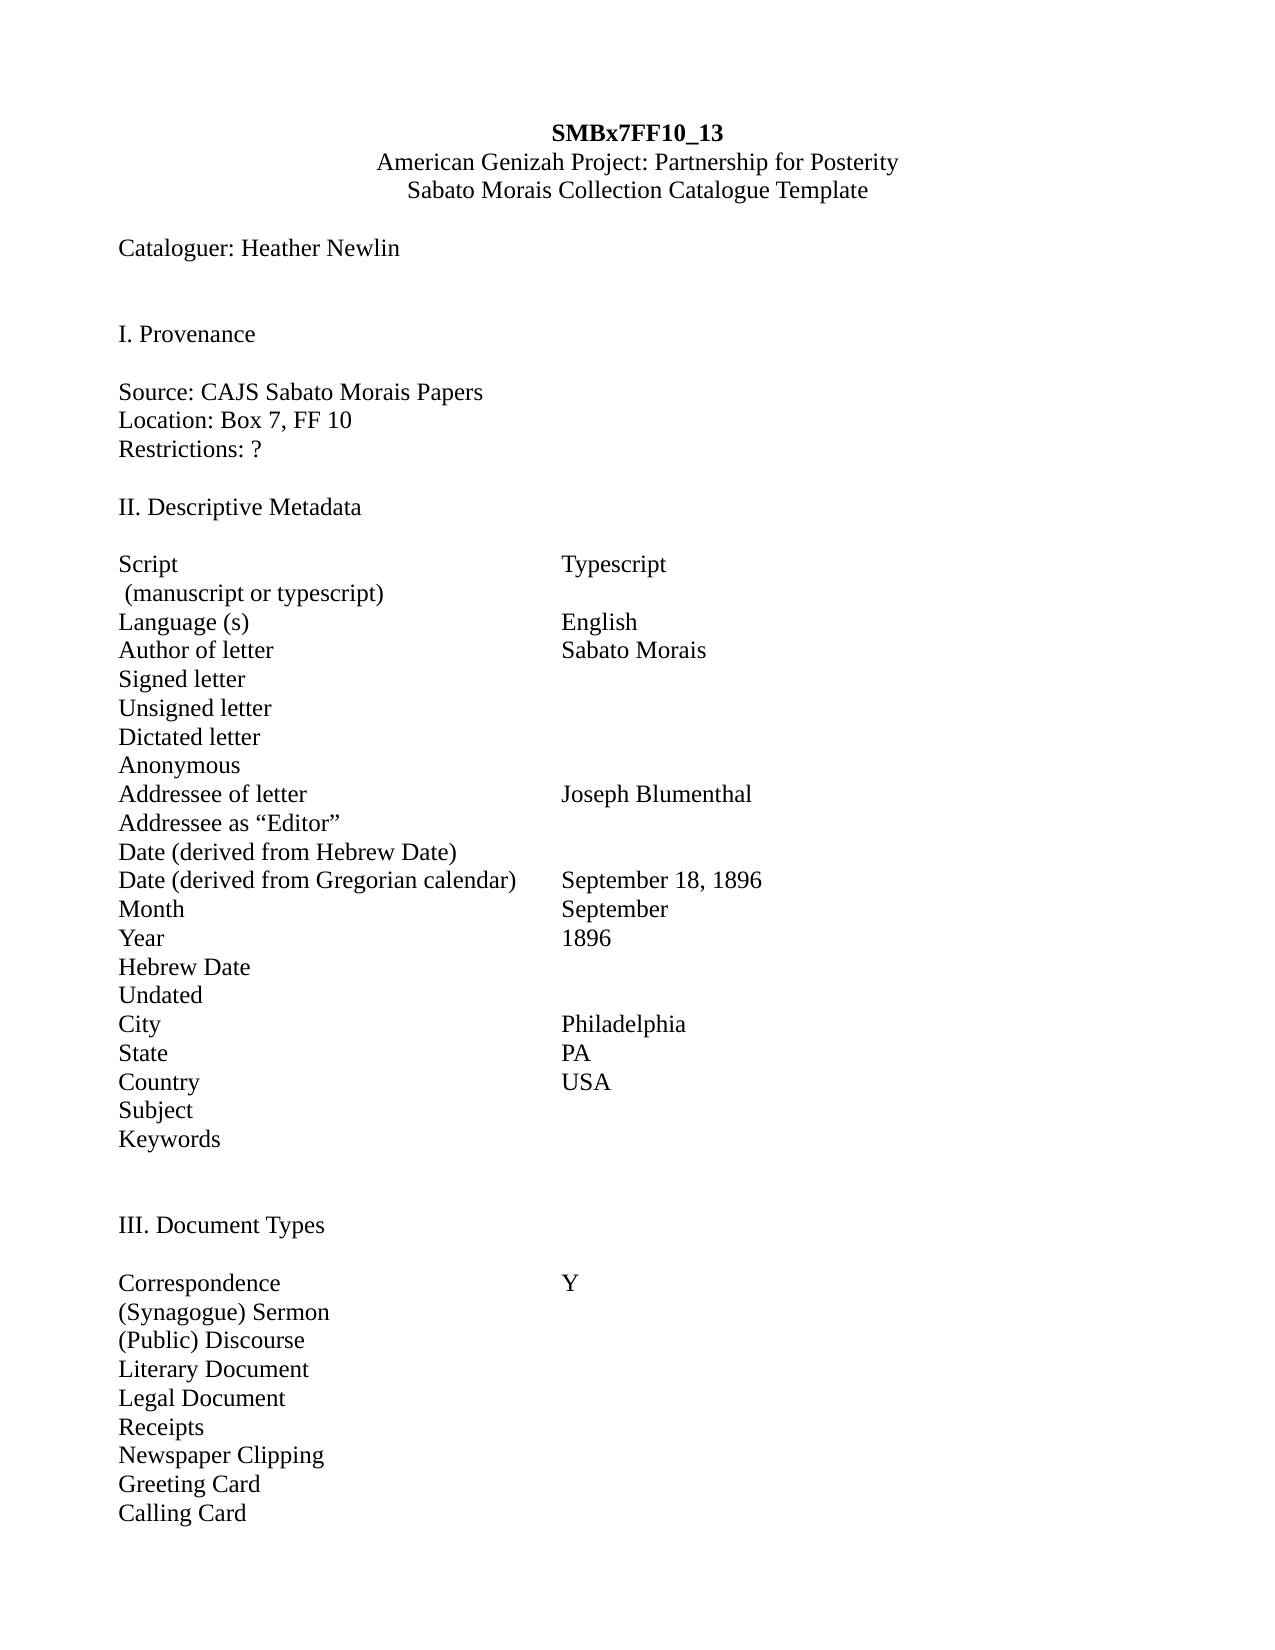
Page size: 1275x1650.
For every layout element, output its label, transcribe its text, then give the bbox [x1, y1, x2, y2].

text Country USA [118, 1067, 1157, 1096]
text Keywords [118, 1124, 1157, 1153]
text Month September [118, 894, 1157, 923]
text Receipts [118, 1412, 1157, 1441]
text Date (derived from Gregorian calendar) September 18, 1896 [118, 866, 1157, 894]
text State PA [118, 1038, 1157, 1067]
text SMBx7FF10_13 [118, 118, 1157, 147]
text Addressee as “Editor” [118, 808, 1157, 837]
text Author of letter Sabato Morais [118, 636, 1157, 664]
text Year 1896 [118, 923, 1157, 952]
text Signed letter [118, 664, 1157, 693]
text American Genizah Project: Partnership for Posterity [118, 147, 1157, 176]
text II. Descriptive Metadata [118, 492, 1157, 521]
text Date (derived from Hebrew Date) [118, 837, 1157, 866]
text Unsigned letter [118, 693, 1157, 722]
text City Philadelphia [118, 1009, 1157, 1038]
text (Public) Discourse [118, 1326, 1157, 1354]
text Correspondence Y [118, 1268, 1157, 1297]
text Cataloguer: Heather Newlin [118, 233, 1157, 262]
text Literary Document [118, 1354, 1157, 1383]
text Subject [118, 1096, 1157, 1124]
text Newspaper Clipping [118, 1441, 1157, 1469]
text Source: CAJS Sabato Morais Papers [118, 377, 1157, 406]
text Greeting Card [118, 1469, 1157, 1498]
text I. Provenance [118, 319, 1157, 348]
text Sabato Morais Collection Catalogue Template [118, 176, 1157, 204]
text Restrictions: ? [118, 434, 1157, 463]
text Location: Box 7, FF 10 [118, 406, 1157, 434]
text Hebrew Date [118, 952, 1157, 981]
text (manuscript or typescript) [118, 578, 1157, 607]
text III. Document Types [118, 1211, 1157, 1239]
text Anonymous [118, 751, 1157, 779]
text Undated [118, 981, 1157, 1009]
text Language (s) English [118, 607, 1157, 636]
text (Synagogue) Sermon [118, 1297, 1157, 1326]
text Addressee of letter Joseph Blumenthal [118, 779, 1157, 808]
text Calling Card [118, 1498, 1157, 1527]
text Legal Document [118, 1383, 1157, 1412]
text Dictated letter [118, 722, 1157, 751]
text Script Typescript [118, 549, 1157, 578]
